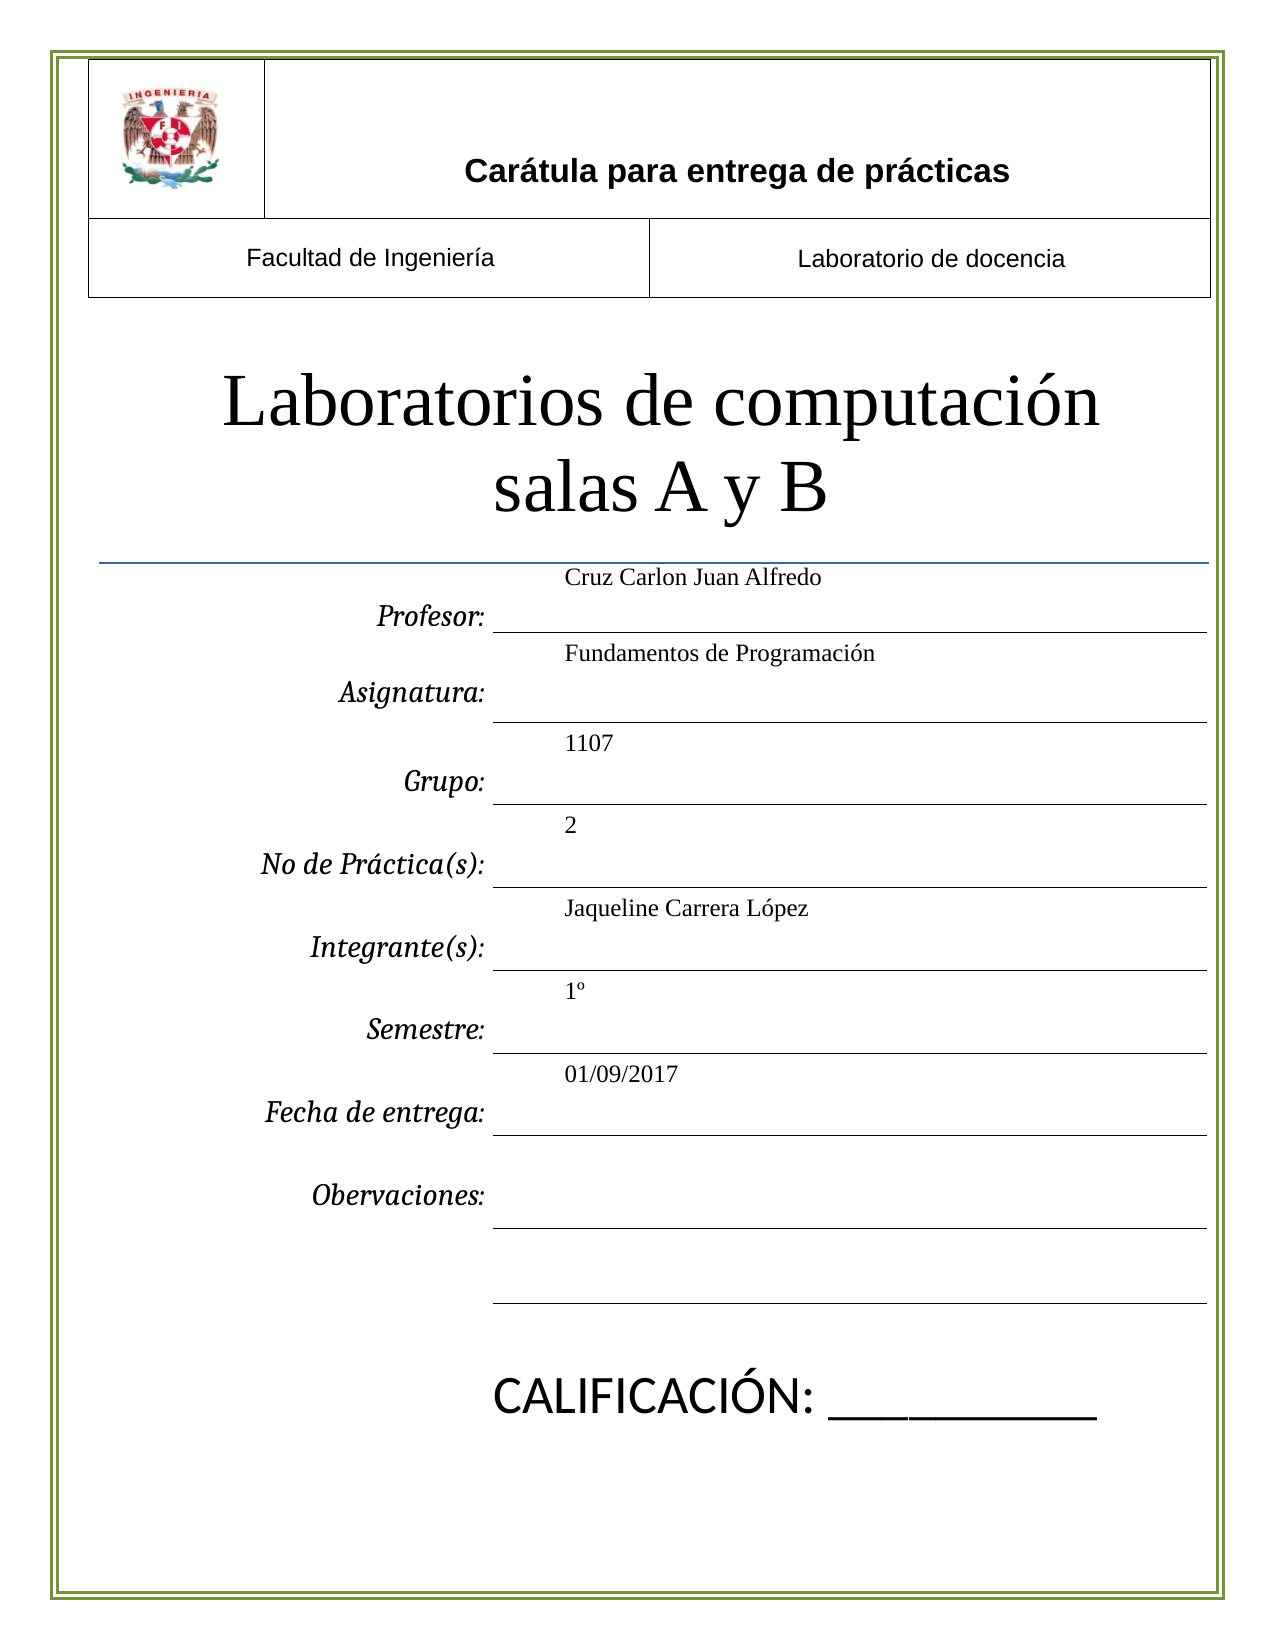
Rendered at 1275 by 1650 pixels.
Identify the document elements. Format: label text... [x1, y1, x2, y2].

table_cell [493, 1229, 1207, 1303]
table_cell [118, 1228, 493, 1303]
table_header [89, 60, 264, 218]
table_cell Obervaciones: [118, 1135, 493, 1228]
table_cell Asignatura: [118, 632, 493, 721]
table_cell Facultad de Ingeniería [89, 219, 649, 297]
table_header Cruz Carlon Juan Alfredo [493, 564, 1207, 632]
table_cell 01/09/2017 [493, 1054, 1207, 1135]
table_cell Integrante(s): [118, 887, 493, 969]
table_cell Fecha de entrega: [118, 1053, 493, 1135]
table_cell [493, 1136, 1207, 1228]
text Laboratorios de computación [118, 355, 1205, 442]
text salas A y B [118, 442, 1205, 528]
table_cell 1º [493, 971, 1207, 1053]
table_header [118, 557, 493, 562]
table_cell Grupo: [118, 721, 493, 804]
table_header Carátula para entrega de prácticas [265, 60, 1210, 218]
table_cell No de Práctica(s): [118, 804, 493, 887]
table_cell Fundamentos de Programación [493, 633, 1207, 721]
table_cell 1107 [493, 723, 1207, 804]
table_cell 2 [493, 805, 1207, 887]
table_cell Jaqueline Carrera López [493, 888, 1207, 969]
text CALIFICACIÓN: __________ [118, 1361, 1205, 1427]
table_cell Laboratorio de docencia [650, 219, 1210, 297]
table_cell Semestre: [118, 970, 493, 1053]
table_header [493, 557, 1207, 562]
table_header Profesor: [118, 564, 493, 632]
